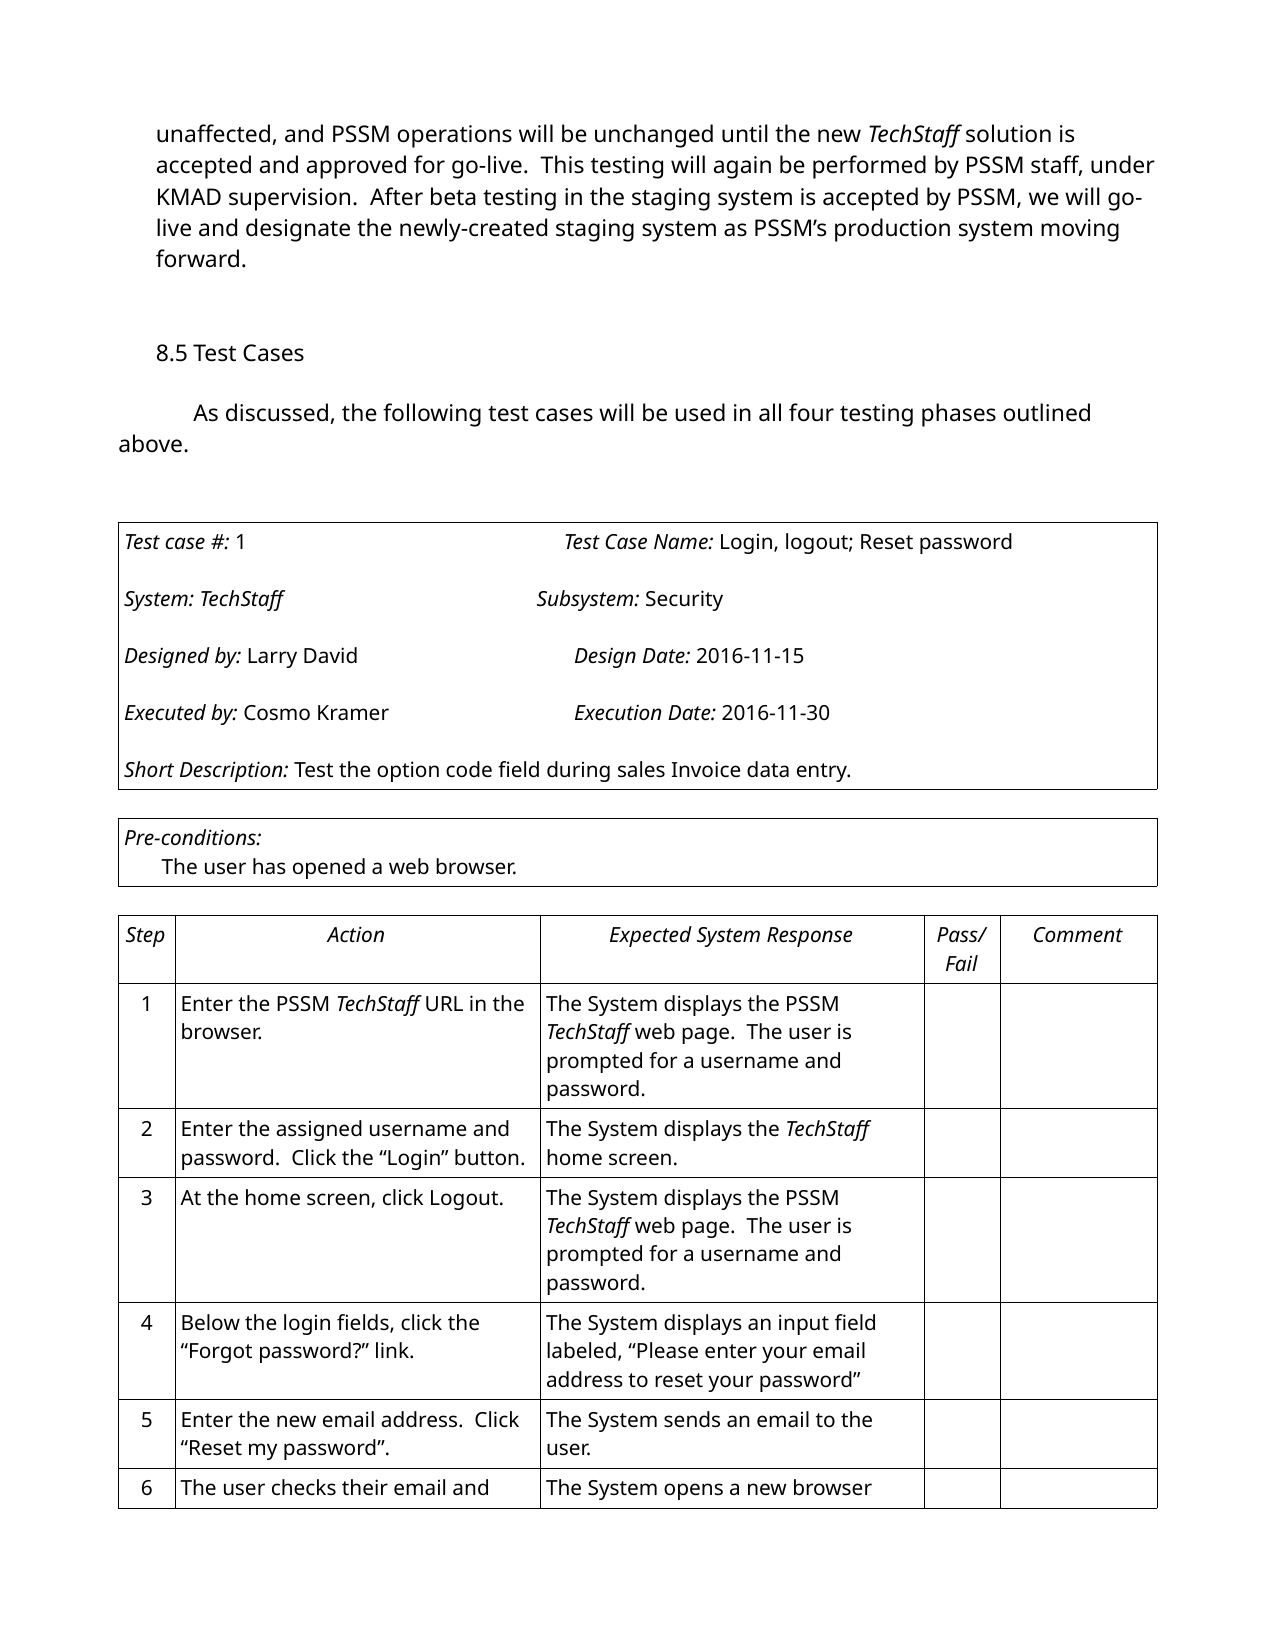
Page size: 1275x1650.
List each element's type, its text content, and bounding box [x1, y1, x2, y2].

table_cell Below the login fields, click the “Forgot password?” link. [176, 1303, 540, 1399]
table_cell 1 [119, 984, 175, 1108]
table_header Pre-conditions: The user has opened a web browser. [119, 819, 1157, 886]
text unaffected, and PSSM operations will be unchanged until the new TechStaff solution is accepted and approved for go-live. This testing will again be performed by PSSM staff, under KMAD supervision. After beta testing in the staging system is accepted by PSSM, we will go-live and designate the newly-created staging system as PSSM’s production system moving forward. [156, 118, 1157, 274]
table_header Step [119, 916, 175, 983]
table_cell [1001, 1469, 1157, 1507]
table_cell 3 [119, 1178, 175, 1302]
table_cell At the home screen, click Logout. [176, 1178, 540, 1302]
table_cell The System displays the TechStaff home screen. [541, 1109, 924, 1177]
table_cell The System displays the PSSM TechStaff web page. The user is prompted for a username and password. [541, 1178, 924, 1302]
table_cell The user checks their email and [176, 1469, 540, 1507]
table_cell 5 [119, 1400, 175, 1467]
table_header Action [176, 916, 540, 983]
table_cell [925, 1469, 1000, 1507]
table_cell Enter the assigned username and password. Click the “Login” button. [176, 1109, 540, 1177]
table_cell [1001, 984, 1157, 1108]
table_cell [925, 1303, 1000, 1399]
table_header Expected System Response [541, 916, 924, 983]
table_header Comment [1001, 916, 1157, 983]
table_cell [1001, 1109, 1157, 1177]
table_cell The System displays an input field labeled, “Please enter your email address to reset your password” [541, 1303, 924, 1399]
table_cell [925, 984, 1000, 1108]
table_cell [1001, 1303, 1157, 1399]
table_cell [1001, 1178, 1157, 1302]
table_header Pass/ Fail [925, 916, 1000, 983]
table_cell 2 [119, 1109, 175, 1177]
table_cell Enter the PSSM TechStaff URL in the browser. [176, 984, 540, 1108]
table_cell Enter the new email address. Click “Reset my password”. [176, 1400, 540, 1467]
table_cell 4 [119, 1303, 175, 1399]
table_cell The System sends an email to the user. [541, 1400, 924, 1467]
table_cell [1001, 1400, 1157, 1467]
table_cell The System displays the PSSM TechStaff web page. The user is prompted for a username and password. [541, 984, 924, 1108]
table_cell [925, 1400, 1000, 1467]
text As discussed, the following test cases will be used in all four testing phases outlined above. [118, 397, 1157, 459]
table_cell The System opens a new browser [541, 1469, 924, 1507]
text 8.5 Test Cases [156, 337, 1157, 368]
table_cell 6 [119, 1469, 175, 1507]
table_cell [925, 1109, 1000, 1177]
table_header Test case #: 1 Test Case Name: Login, logout; Reset password System: TechStaff Subsystem: Security Designed by: Larry David Design Date: 2016-11-15 Executed by: Cosmo Kramer Execution Date: 2016-11-30 Short Description: Test the option code field during sales Invoice data entry. [119, 523, 1157, 789]
table_cell [925, 1178, 1000, 1302]
